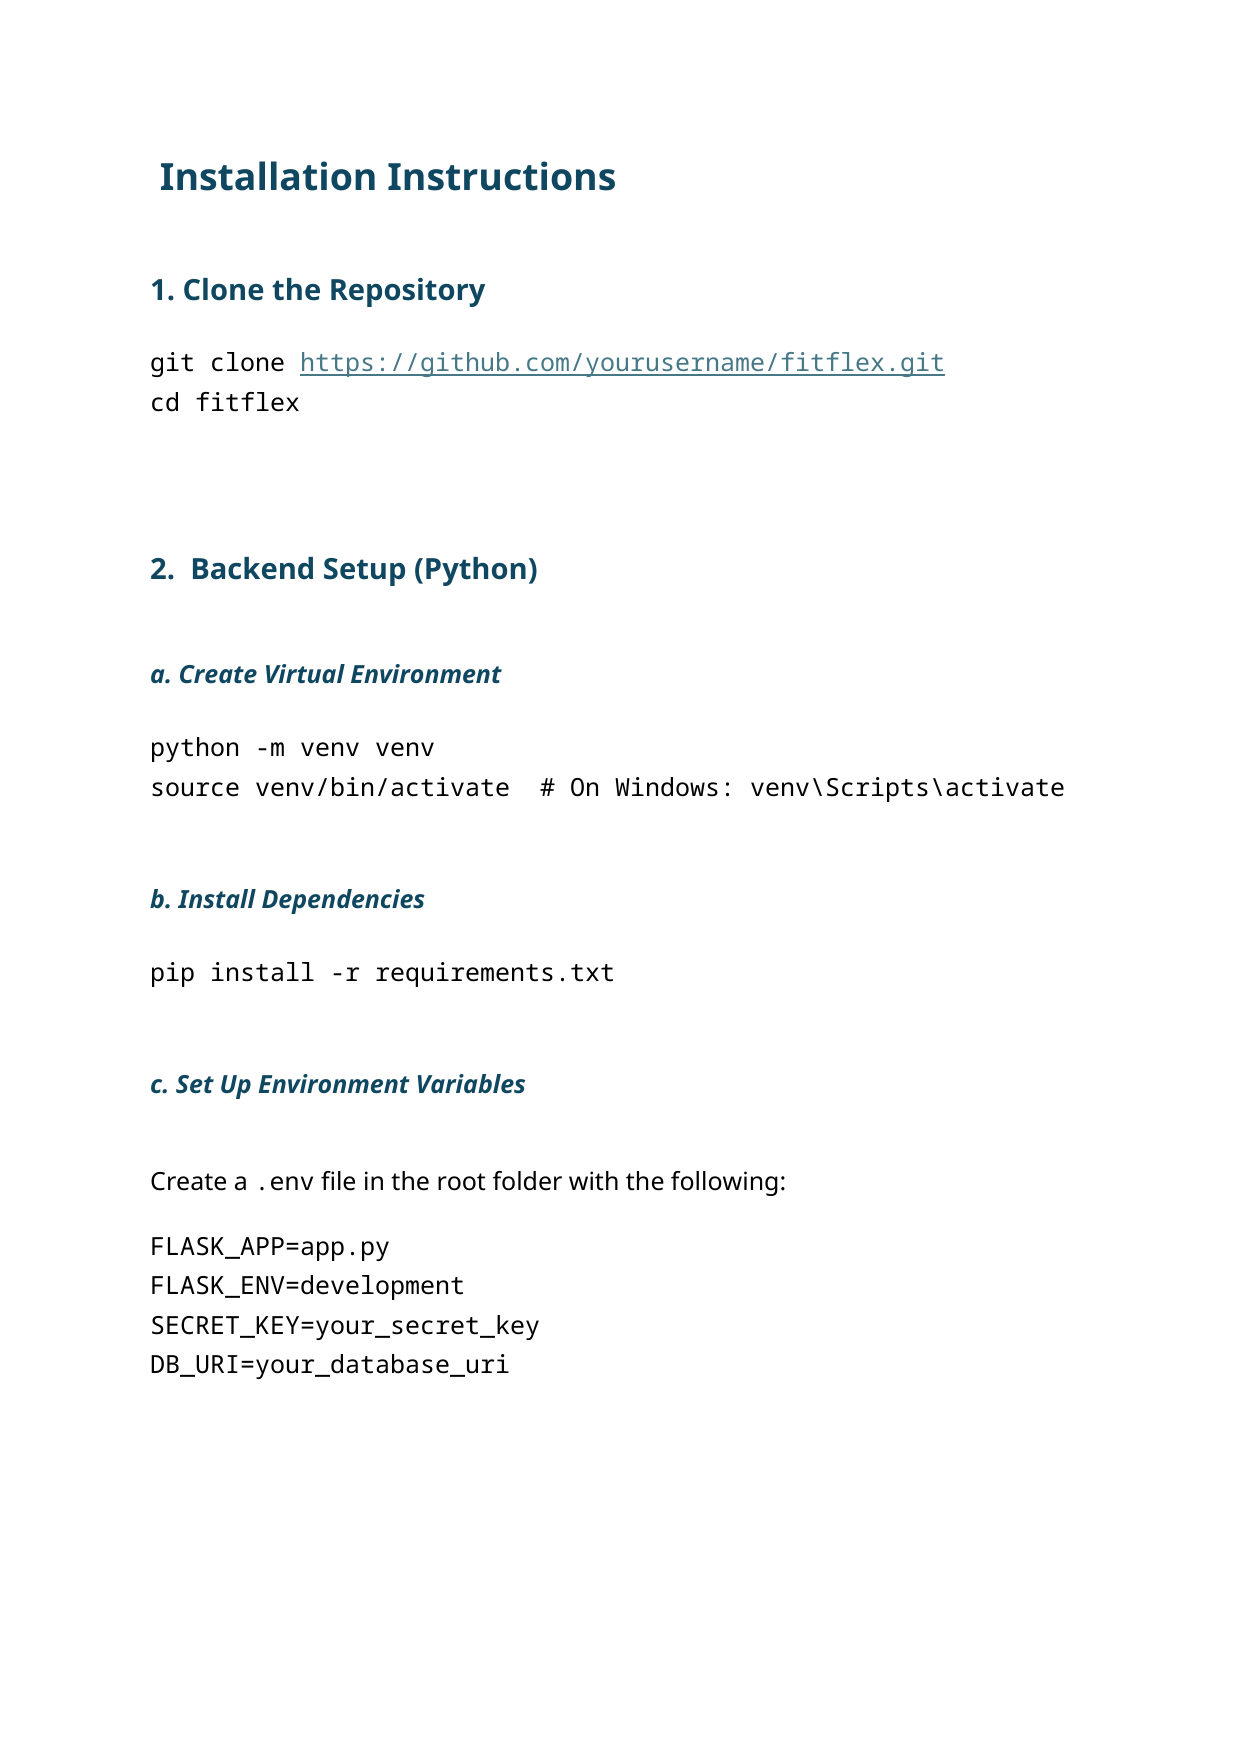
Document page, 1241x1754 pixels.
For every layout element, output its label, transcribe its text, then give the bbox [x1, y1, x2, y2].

subtitle a. Create Virtual Environment [150, 657, 1090, 691]
subtitle Installation Instructions [150, 150, 1090, 201]
text python -m venv venv source venv/bin/activate # On Windows: venv\Scripts\activate [150, 730, 1090, 843]
subtitle 2. ️ Backend Setup (Python) [150, 549, 1090, 588]
subtitle c. Set Up Environment Variables [150, 1066, 1090, 1100]
text pip install -r requirements.txt [150, 954, 1090, 1028]
subtitle b. Install Dependencies [150, 881, 1090, 916]
subtitle 1. Clone the Repository [150, 269, 1090, 309]
text Create a .env file in the root folder with the following: [150, 1164, 1090, 1198]
text git clone https://github.com/yourusername/fitflex.git cd fitflex [150, 345, 1090, 458]
text FLASK_APP=app.py FLASK_ENV=development SECRET_KEY=your_secret_key DB_URI=your_database_uri [150, 1228, 1090, 1421]
